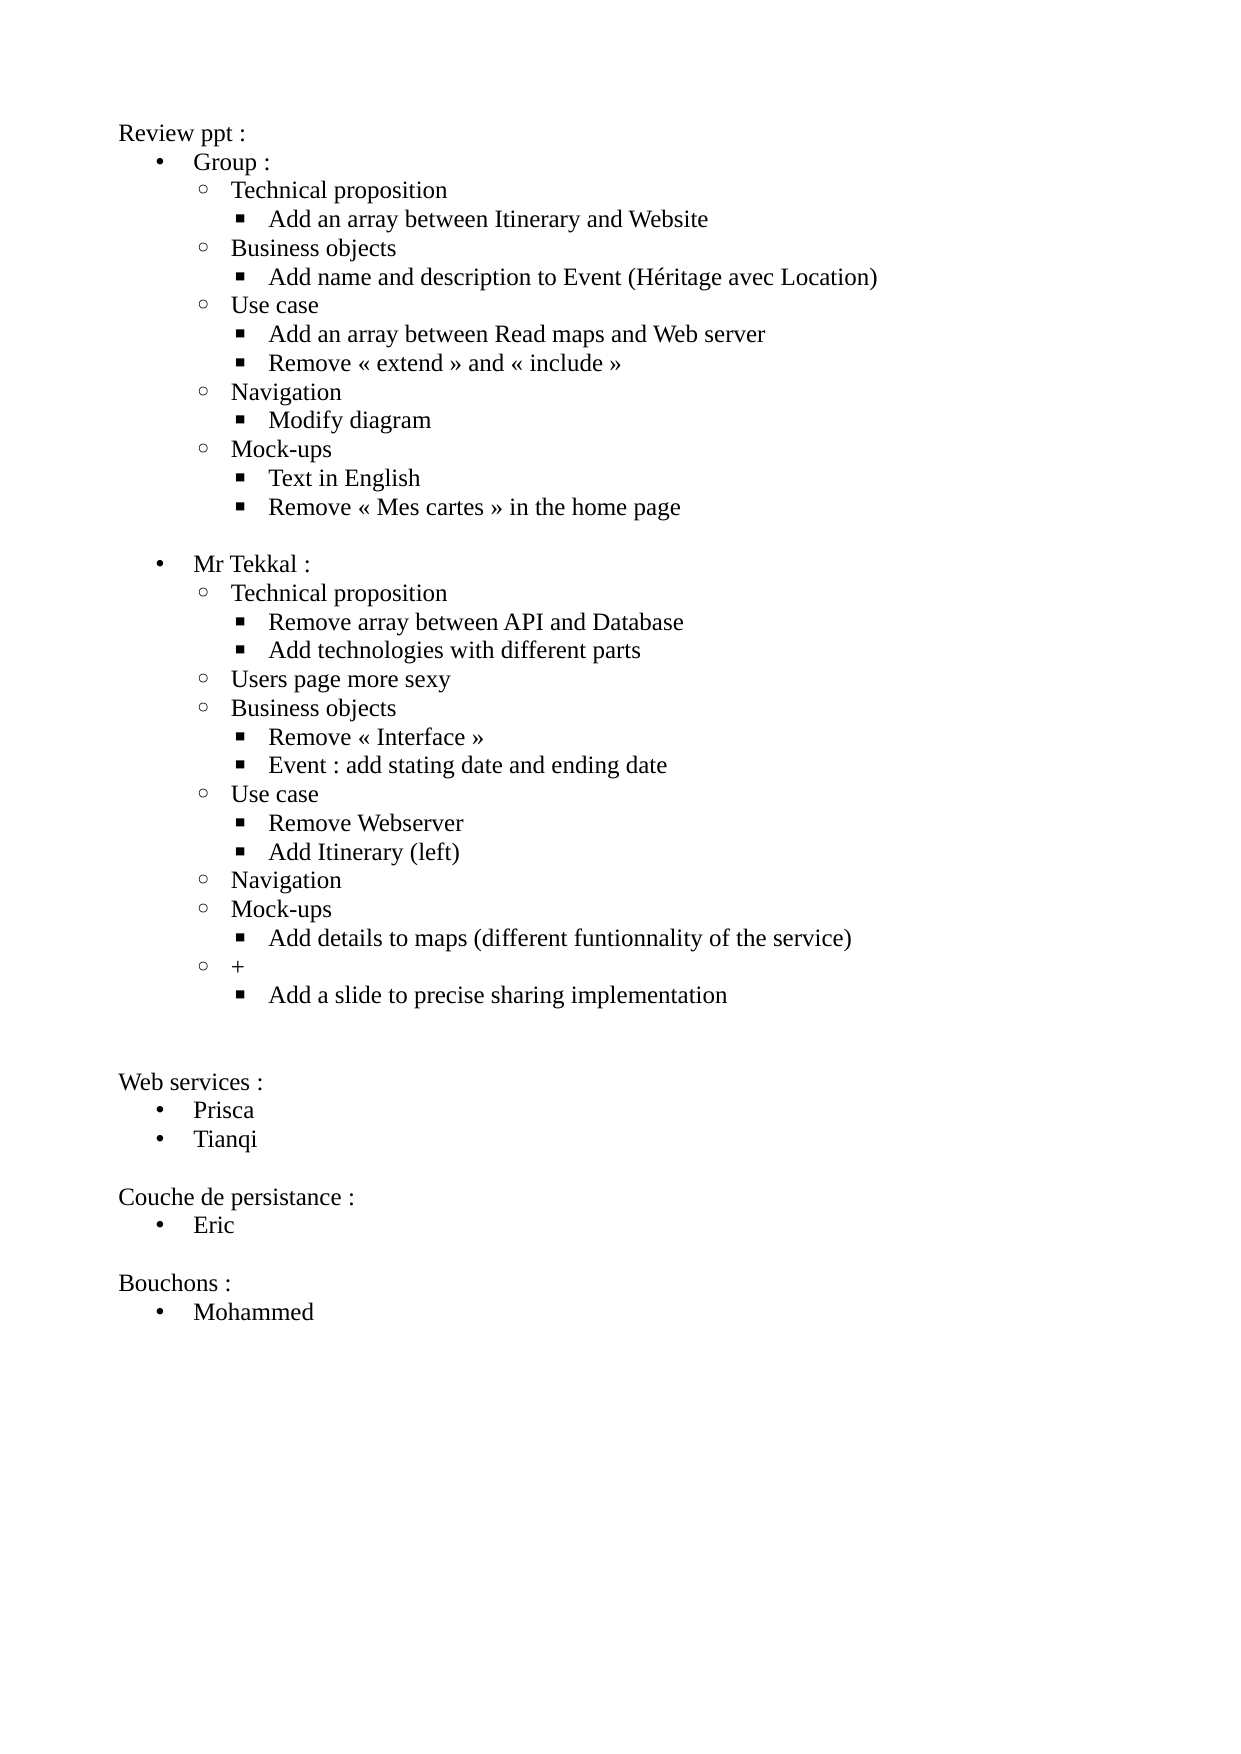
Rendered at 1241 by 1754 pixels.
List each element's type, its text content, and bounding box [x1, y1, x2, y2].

list Use case [193, 779, 1122, 808]
list Add technologies with different parts [231, 636, 1122, 664]
list Prisca [156, 1096, 1122, 1124]
list Add an array between Itinerary and Website [231, 204, 1122, 233]
text Web services : [118, 1067, 1122, 1096]
list Event : add stating date and ending date [231, 751, 1122, 779]
list Business objects [193, 233, 1122, 262]
list Mr Tekkal : [156, 549, 1122, 578]
list Navigation [193, 377, 1122, 406]
list Remove « extend » and « include » [231, 348, 1122, 377]
list Tianqi [156, 1124, 1122, 1153]
list Modify diagram [231, 406, 1122, 434]
text Review ppt : [118, 118, 1122, 147]
list Navigation [193, 866, 1122, 894]
list Mock-ups [193, 894, 1122, 923]
list Eric [156, 1211, 1122, 1239]
list Business objects [193, 693, 1122, 722]
list Technical proposition [193, 176, 1122, 204]
text Couche de persistance : [118, 1182, 1122, 1211]
list Technical proposition [193, 578, 1122, 607]
list Users page more sexy [193, 664, 1122, 693]
list Use case [193, 291, 1122, 319]
list Add a slide to precise sharing implementation [231, 981, 1122, 1009]
list Remove « Mes cartes » in the home page [231, 492, 1122, 521]
list Mock-ups [193, 434, 1122, 463]
list Group : [156, 147, 1122, 176]
list Add an array between Read maps and Web server [231, 319, 1122, 348]
list Remove Webserver [231, 808, 1122, 837]
list Remove array between API and Database [231, 607, 1122, 636]
list + [193, 952, 1122, 981]
list Remove « Interface » [231, 722, 1122, 751]
list Add Itinerary (left) [231, 837, 1122, 866]
list Mohammed [156, 1297, 1122, 1326]
list Add name and description to Event (Héritage avec Location) [231, 262, 1122, 291]
text Bouchons : [118, 1268, 1122, 1297]
list Add details to maps (different funtionnality of the service) [231, 923, 1122, 952]
list Text in English [231, 463, 1122, 492]
